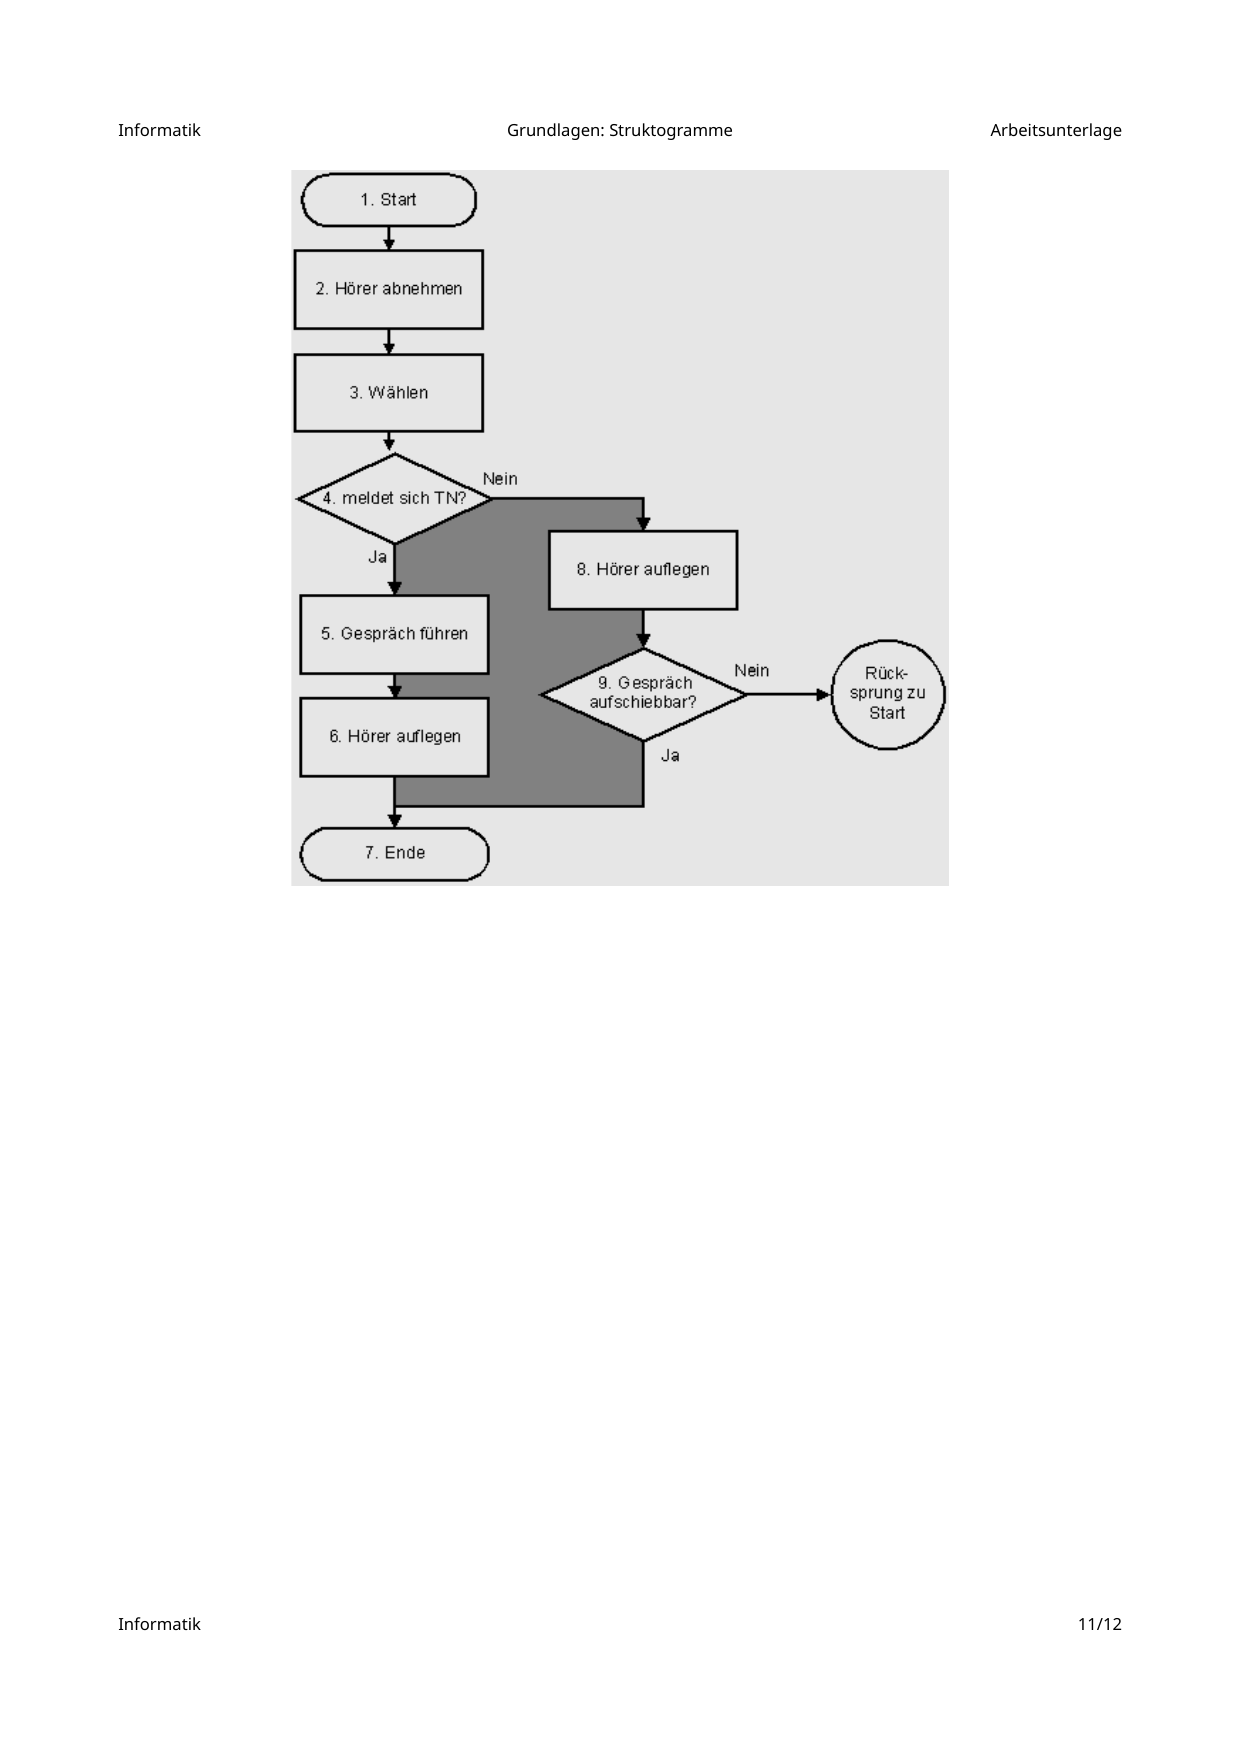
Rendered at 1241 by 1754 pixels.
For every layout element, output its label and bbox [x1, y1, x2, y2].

picture [291, 170, 949, 886]
